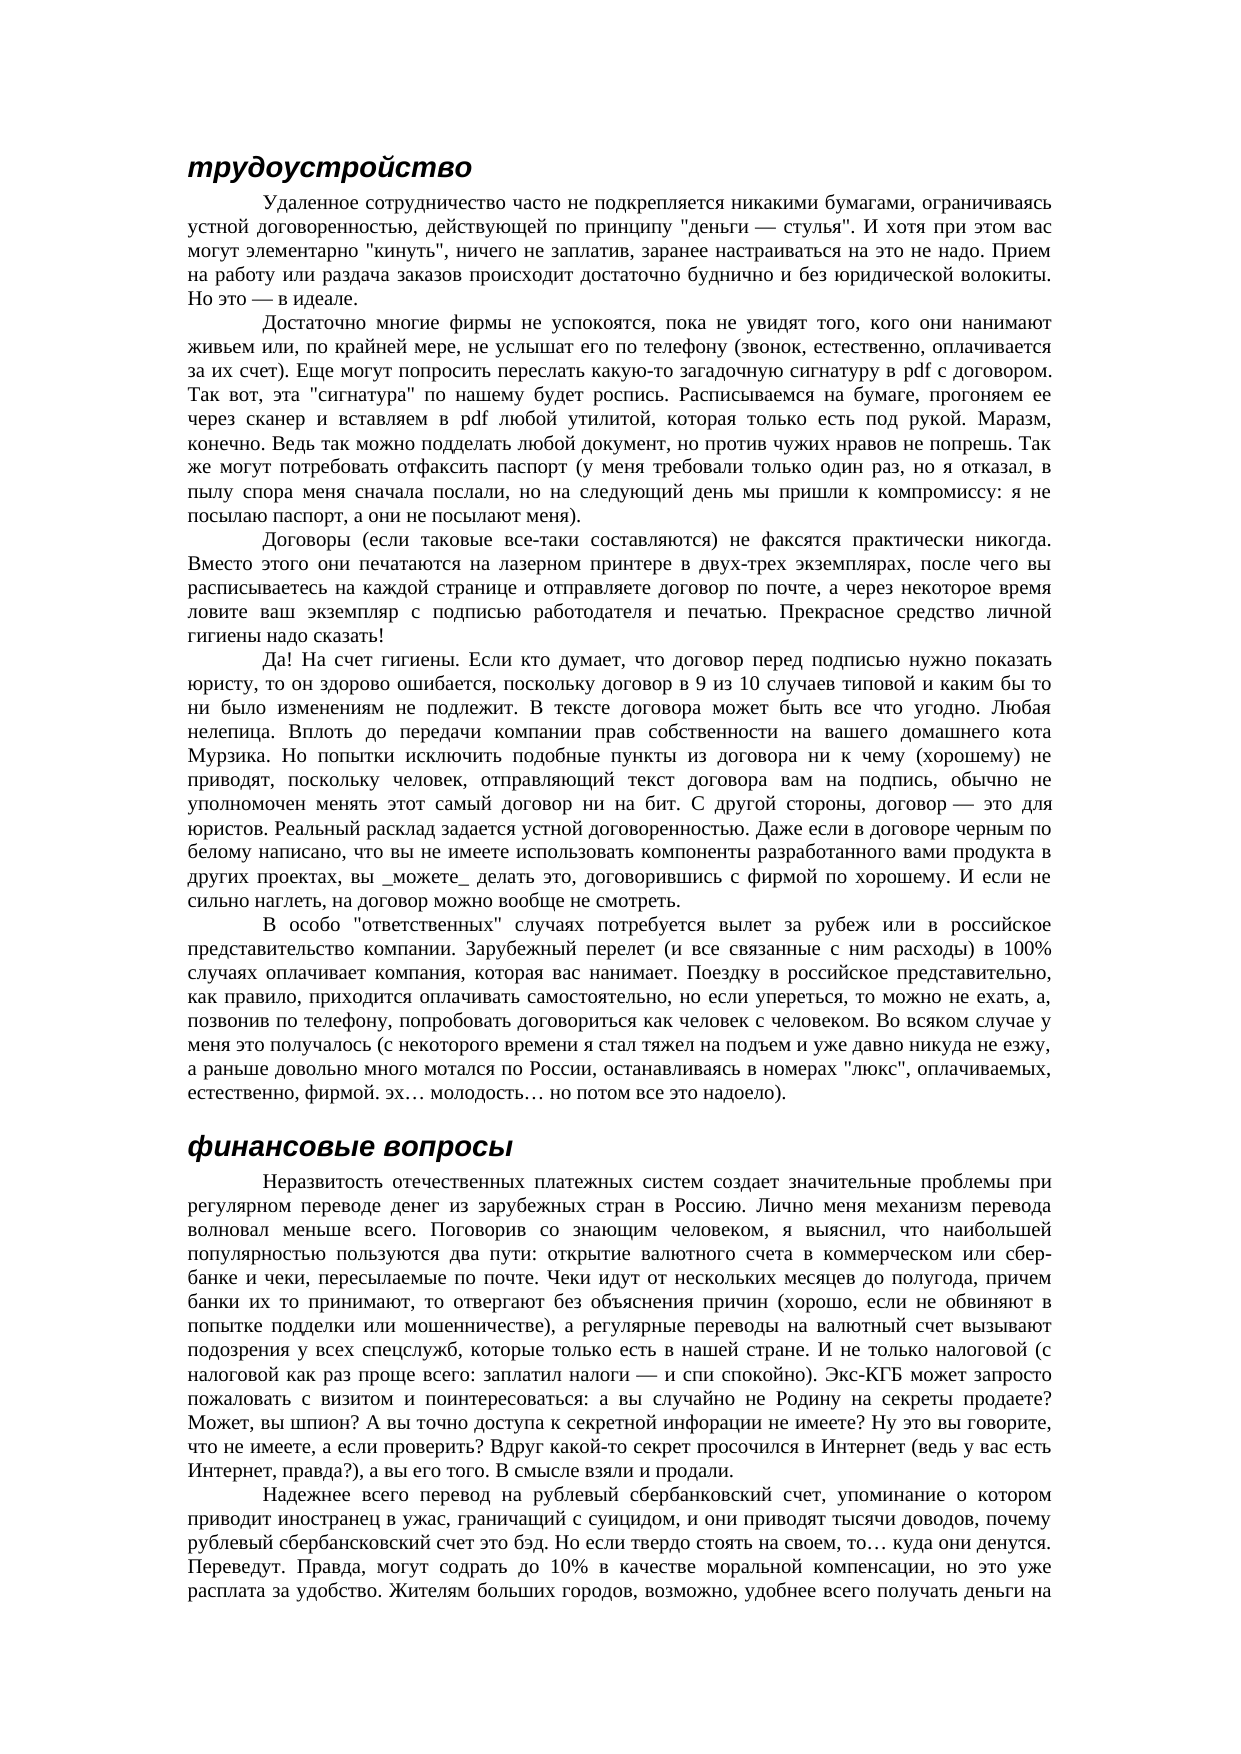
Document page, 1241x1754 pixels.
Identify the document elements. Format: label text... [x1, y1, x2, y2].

subtitle трудоустройство [187, 150, 1053, 183]
text Неразвитость отечественных платежных систем создает значительные проблемы при регулярном переводе денег из зарубежных стран в Россию. Лично меня механизм перевода волновал меньше всего. Поговорив со знающим человеком, я выяснил, что наибольшей популярностью пользуются два пути: открытие валютного счета в коммерческом или сбер-банке и чеки, пересылаемые по почте. Чеки идут от нескольких месяцев до полугода, причем банки их то принимают, то отвергают без объяснения причин (хорошо, если не обвиняют в попытке подделки или мошенничестве), а регулярные переводы на валютный счет вызывают подозрения у всех спецслужб, которые только есть в нашей стране. И не только налоговой (с налоговой как раз проще всего: заплатил налоги — и спи спокойно). Экс-КГБ может запросто пожаловать с визитом и поинтересоваться: а вы случайно не Родину на секреты продаете? Может, вы шпион? А вы точно доступа к секретной инфорации не имеете? Ну это вы говорите, что не имеете, а если проверить? Вдруг какой-то секрет просочился в Интернет (ведь у вас есть Интернет, правда?), а вы его того. В смысле взяли и продали. [187, 1169, 1053, 1482]
text Да! На счет гигиены. Если кто думает, что договор перед подписью нужно показать юристу, то он здорово ошибается, поскольку договор в 9 из 10 случаев типовой и каким бы то ни было изменениям не подлежит. В тексте договора может быть все что угодно. Любая нелепица. Вплоть до передачи компании прав собственности на вашего домашнего кота Мурзика. Но попытки исключить подобные пункты из договора ни к чему (хорошему) не приводят, поскольку человек, отправляющий текст договора вам на подпись, обычно не уполномочен менять этот самый договор ни на бит. С другой стороны, договор — это для юристов. Реальный расклад задается устной договоренностью. Даже если в договоре черным по белому написано, что вы не имеете использовать компоненты разработанного вами продукта в других проектах, вы _можете_ делать это, договорившись с фирмой по хорошему. И если не сильно наглеть, на договор можно вообще не смотреть. [187, 647, 1053, 912]
text В особо "ответственных" случаях потребуется вылет за рубеж или в российское представительство компании. Зарубежный перелет (и все связанные с ним расходы) в 100% случаях оплачивает компания, которая вас нанимает. Поездку в российское представительно, как правило, приходится оплачивать самостоятельно, но если упереться, то можно не ехать, а, позвонив по телефону, попробовать договориться как человек с человеком. Во всяком случае у меня это получалось (с некоторого времени я стал тяжел на подъем и уже давно никуда не езжу, а раньше довольно много мотался по России, останавливаясь в номерах "люкс", оплачиваемых, естественно, фирмой. эх… молодость… но потом все это надоело). [187, 912, 1053, 1104]
text Удаленное сотрудничество часто не подкрепляется никакими бумагами, ограничиваясь устной договоренностью, действующей по принципу "деньги — стулья". И хотя при этом вас могут элементарно "кинуть", ничего не заплатив, заранее настраиваться на это не надо. Прием на работу или раздача заказов происходит достаточно буднично и без юридической волокиты. Но это — в идеале. [187, 190, 1053, 310]
text Достаточно многие фирмы не успокоятся, пока не увидят того, кого они нанимают живьем или, по крайней мере, не услышат его по телефону (звонок, естественно, оплачивается за их счет). Еще могут попросить переслать какую-то загадочную сигнатуру в pdf с договором. Так вот, эта "сигнатура" по нашему будет роспись. Расписываемся на бумаге, прогоняем ее через сканер и вставляем в pdf любой утилитой, которая только есть под рукой. Маразм, конечно. Ведь так можно подделать любой документ, но против чужих нравов не попрешь. Так же могут потребовать отфаксить паспорт (у меня требовали только один раз, но я отказал, в пылу спора меня сначала послали, но на следующий день мы пришли к компромиссу: я не посылаю паспорт, а они не посылают меня). [187, 310, 1053, 527]
subtitle финансовые вопросы [187, 1129, 1053, 1163]
text Надежнее всего перевод на рублевый сбербанковский счет, упоминание о котором приводит иностранец в ужас, граничащий с суицидом, и они приводят тысячи доводов, почему рублевый сбербансковский счет это бэд. Но если твердо стоять на своем, то… куда они денутся. Переведут. Правда, могут содрать до 10% в качестве моральной компенсации, но это уже расплата за удобство. Жителям больших городов, возможно, удобнее всего получать деньги на [187, 1482, 1053, 1602]
text Договоры (если таковые все-таки составляются) не факсятся практически никогда. Вместо этого они печатаются на лазерном принтере в двух-трех экземплярах, после чего вы расписываетесь на каждой странице и отправляете договор по почте, а через некоторое время ловите ваш экземпляр с подписью работодателя и печатью. Прекрасное средство личной гигиены надо сказать! [187, 527, 1053, 647]
